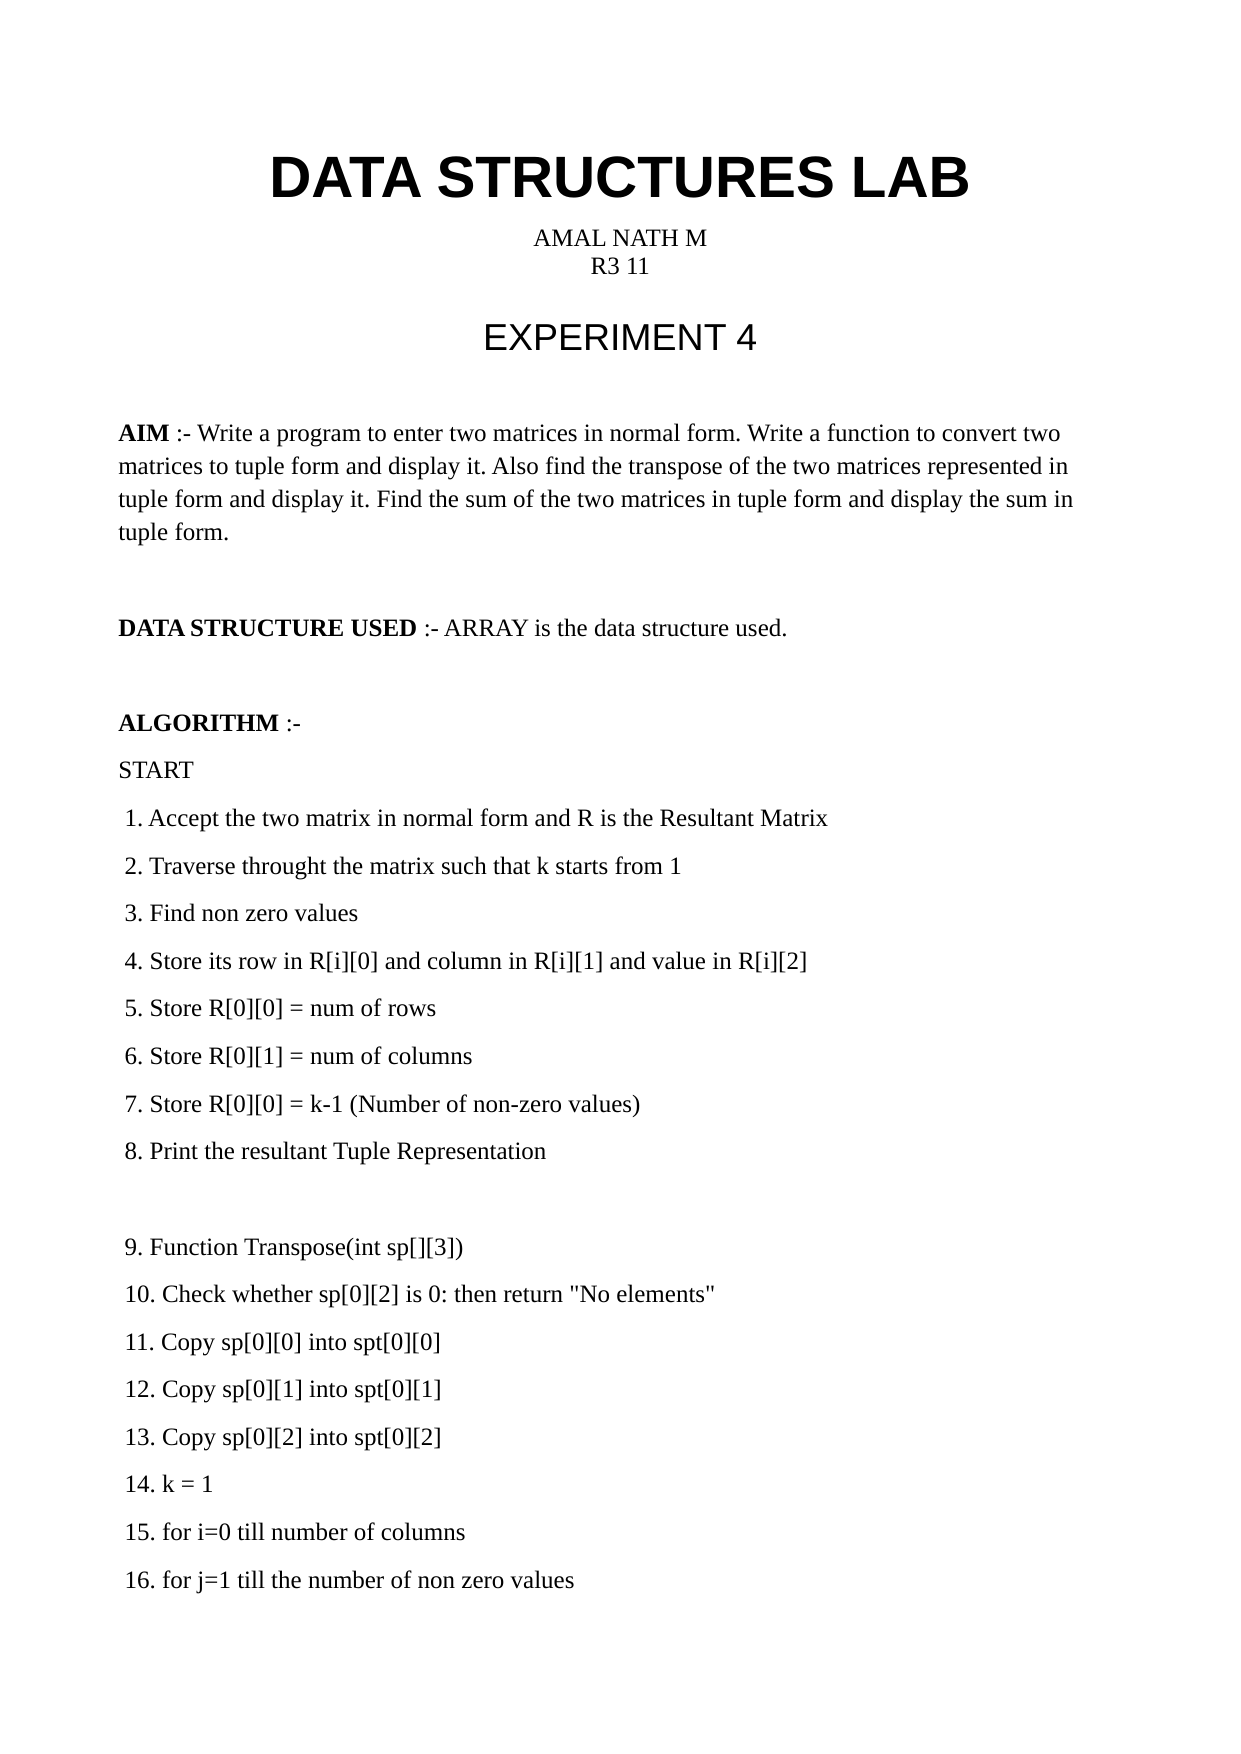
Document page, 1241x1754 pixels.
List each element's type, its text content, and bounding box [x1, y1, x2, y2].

title DATA STRUCTURES LAB [118, 143, 1122, 210]
text 1. Accept the two matrix in normal form and R is the Resultant Matrix [118, 803, 1122, 832]
subtitle EXPERIMENT 4 [118, 315, 1122, 358]
text ALGORITHM :- [118, 708, 1122, 737]
text START [118, 756, 1122, 784]
text DATA STRUCTURE USED :- ARRAY is the data structure used. [118, 613, 1122, 641]
text 2. Traverse throught the matrix such that k starts from 1 [118, 851, 1122, 879]
text 13. Copy sp[0][2] into spt[0][2] [118, 1422, 1122, 1451]
text 15. for i=0 till number of columns [118, 1517, 1122, 1546]
text 7. Store R[0][0] = k-1 (Number of non-zero values) [118, 1089, 1122, 1117]
text AIM :- Write a program to enter two matrices in normal form. Write a function to convert two matrices to tuple form and display it. Also find the transpose of the two matrices represented in tuple form and display it. Find the sum of the two matrices in tuple form and display the sum in tuple form. [118, 418, 1122, 546]
text 5. Store R[0][0] = num of rows [118, 993, 1122, 1022]
text 8. Print the resultant Tuple Representation [118, 1136, 1122, 1165]
text 9. Function Transpose(int sp[][3]) [118, 1232, 1122, 1260]
text R3 11 [118, 251, 1122, 280]
text 14. k = 1 [118, 1469, 1122, 1498]
text 6. Store R[0][1] = num of columns [118, 1041, 1122, 1070]
text 10. Check whether sp[0][2] is 0: then return "No elements" [118, 1279, 1122, 1308]
text 11. Copy sp[0][0] into spt[0][0] [118, 1327, 1122, 1356]
text 4. Store its row in R[i][0] and column in R[i][1] and value in R[i][2] [118, 946, 1122, 975]
text 12. Copy sp[0][1] into spt[0][1] [118, 1374, 1122, 1403]
text AMAL NATH M [118, 223, 1122, 251]
text 16. for j=1 till the number of non zero values [118, 1565, 1122, 1593]
text 3. Find non zero values [118, 898, 1122, 927]
